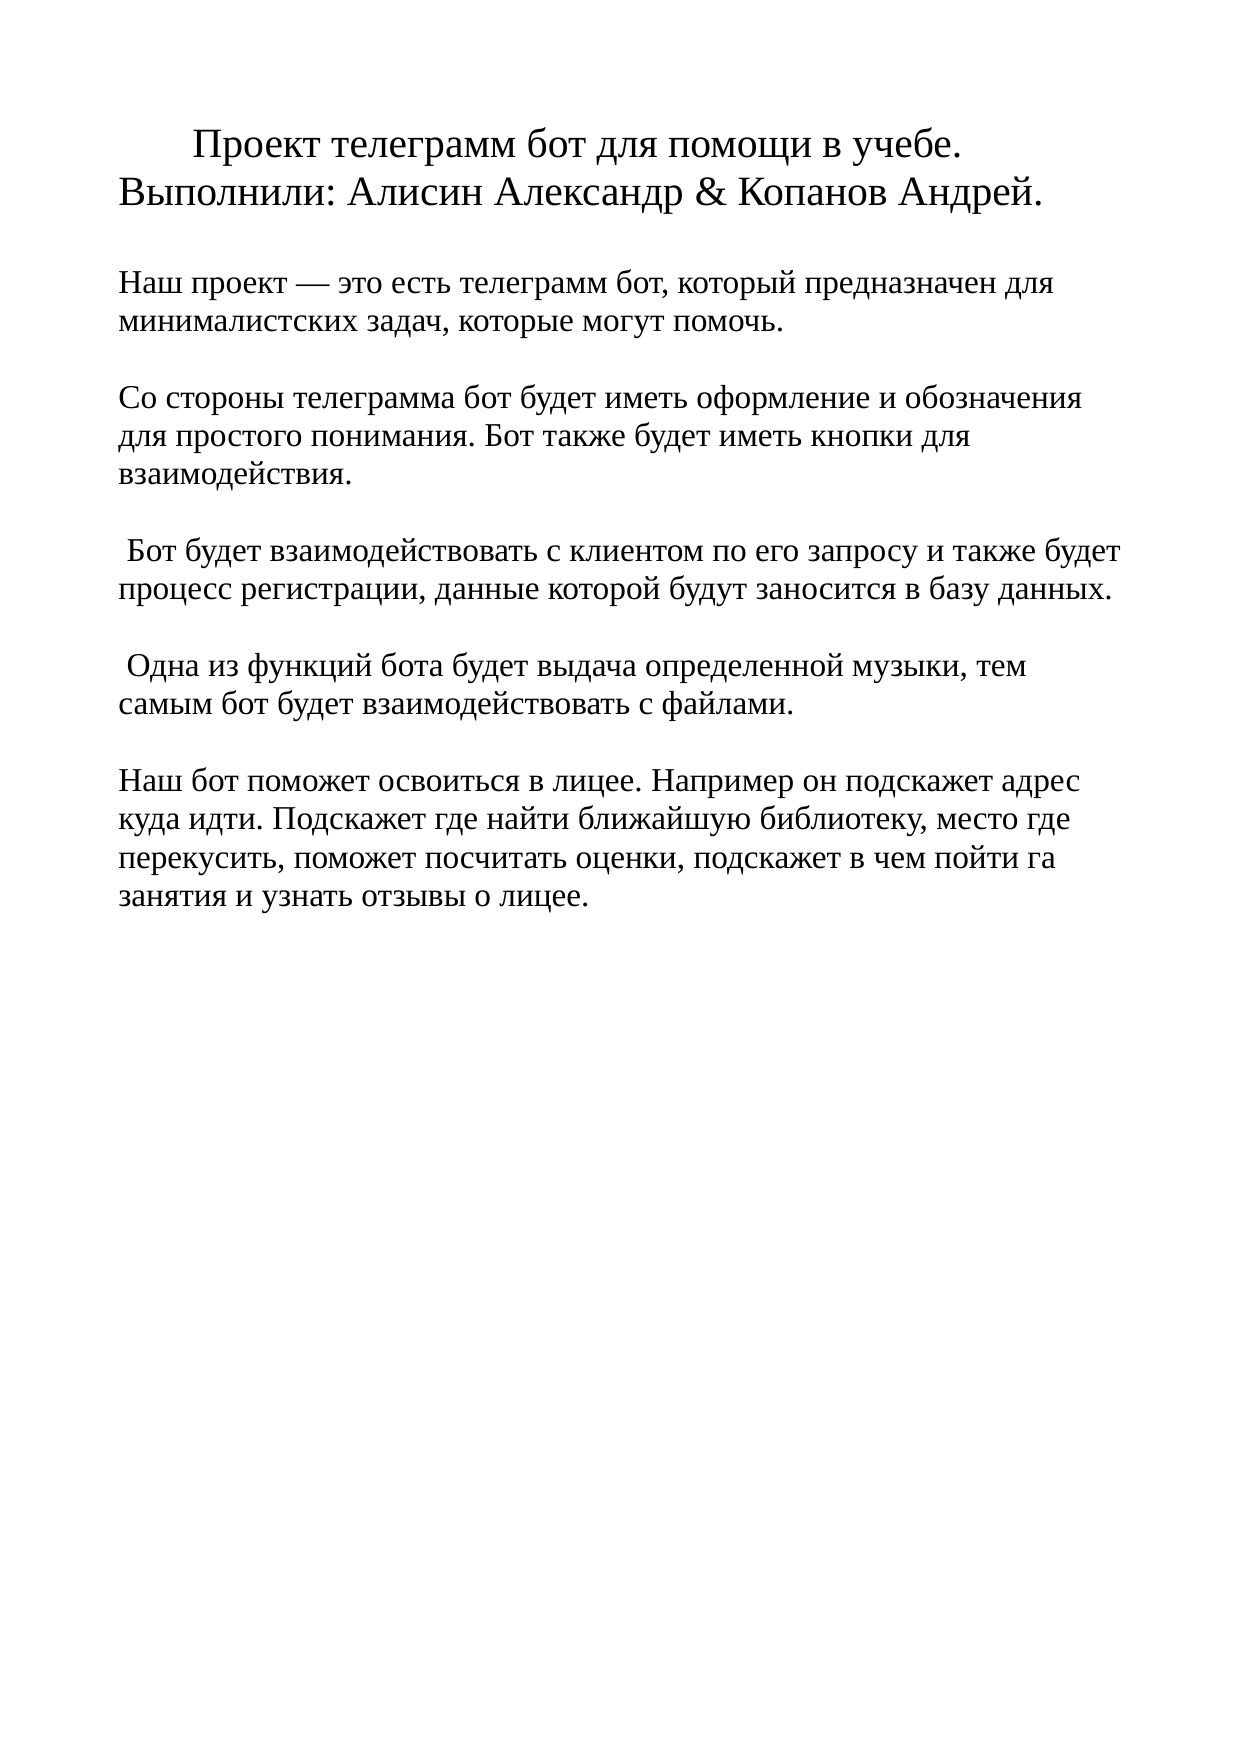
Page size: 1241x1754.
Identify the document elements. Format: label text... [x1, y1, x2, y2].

text Наш проект — это есть телеграмм бот, который предназначен для минималистских задач, которые могут помочь. [118, 262, 1122, 338]
text Со стороны телеграмма бот будет иметь оформление и обозначения для простого понимания. Бот также будет иметь кнопки для взаимодействия. [118, 377, 1122, 492]
text Наш бот поможет освоиться в лицее. Например он подскажет адрес куда идти. Подскажет где найти ближайшую библиотеку, место где перекусить, поможет посчитать оценки, подскажет в чем пойти га занятия и узнать отзывы о лицее. [118, 760, 1122, 913]
text Проект телеграмм бот для помощи в учебе. [118, 118, 1122, 166]
text Бот будет взаимодействовать с клиентом по его запросу и также будет процесс регистрации, данные которой будут заносится в базу данных. [118, 530, 1122, 607]
text Одна из функций бота будет выдача определенной музыки, тем самым бот будет взаимодействовать с файлами. [118, 645, 1122, 722]
text Выполнили: Алисин Александр & Копанов Андрей. [118, 166, 1122, 214]
